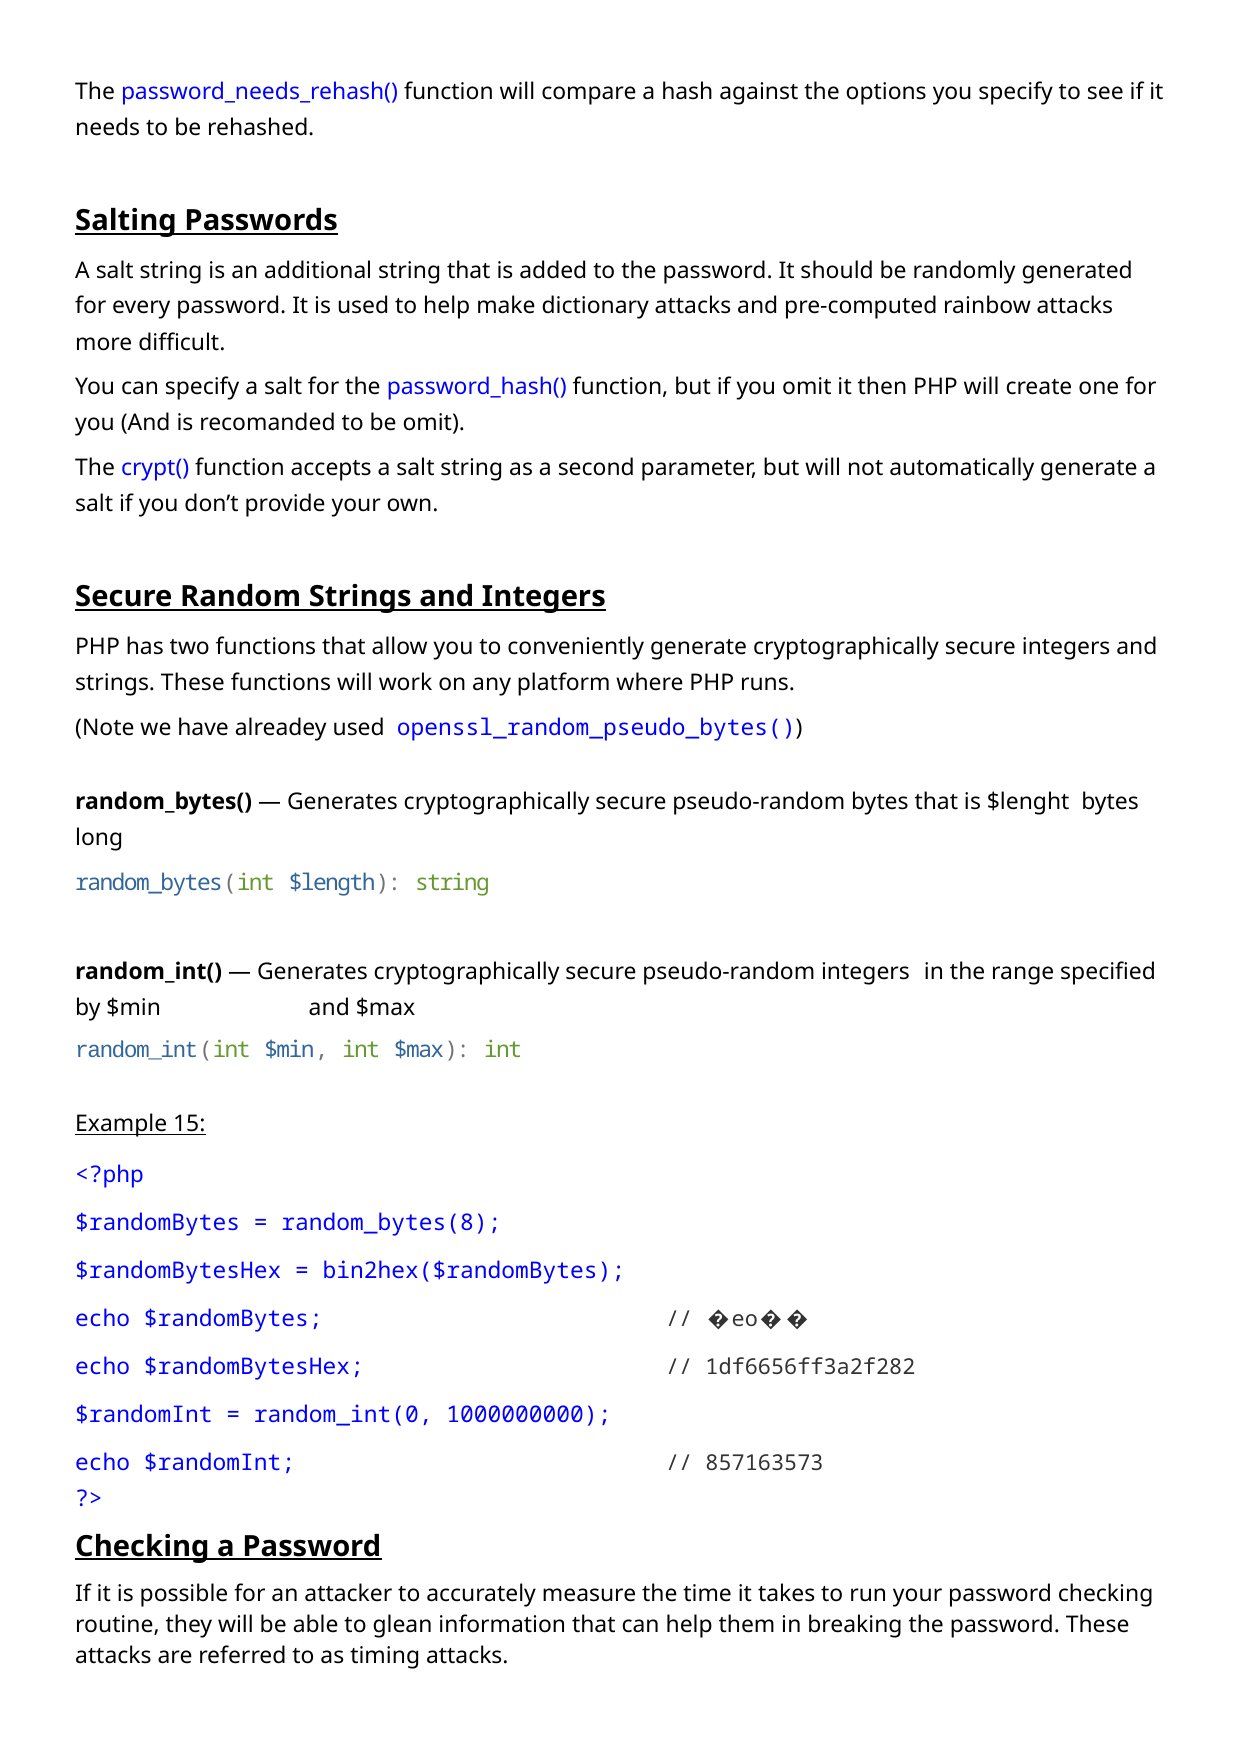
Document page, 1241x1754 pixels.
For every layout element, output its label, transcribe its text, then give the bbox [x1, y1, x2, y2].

text The crypt() function accepts a salt string as a second parameter, but will not automatically generate a salt if you don’t provide your own. [75, 451, 1166, 518]
text Salting Passwords [75, 199, 1166, 239]
text The password_needs_rehash() function will compare a hash against the options you specify to see if it needs to be rehashed. [75, 75, 1166, 142]
text random_int(int $min, int $max): int [75, 1033, 1166, 1064]
text Checking a Password [75, 1525, 1166, 1564]
text A salt string is an additional string that is added to the password. It should be randomly generated for every password. It is used to help make dictionary attacks and pre-computed rainbow attacks more difficult. [75, 253, 1166, 357]
text echo $randomBytes; // �eo�� [75, 1302, 1166, 1333]
text echo $randomBytesHex; // 1df6656ff3a2f282 [75, 1350, 1166, 1381]
text echo $randomInt; // 857163573 [75, 1446, 1166, 1477]
text ?> [75, 1482, 1166, 1513]
text (Note we have alreadey used openssl_random_pseudo_bytes()) [75, 711, 1166, 742]
text You can specify a salt for the password_hash() function, but if you omit it then PHP will create one for you (And is recomanded to be omit). [75, 370, 1166, 437]
text random_bytes() — Generates cryptographically secure pseudo-random bytes that is $lenght bytes long [75, 784, 1166, 852]
text Example 15: [75, 1107, 1166, 1138]
text Secure Random Strings and Integers [75, 575, 1166, 615]
text PHP has two functions that allow you to conveniently generate cryptographically secure integers and strings. These functions will work on any platform where PHP runs. [75, 630, 1166, 697]
text If it is possible for an attacker to accurately measure the time it takes to run your password checking routine, they will be able to glean information that can help them in breaking the password. These attacks are referred to as timing attacks. [75, 1577, 1166, 1670]
text random_int() — Generates cryptographically secure pseudo-random integers in the range specified by $min and $max [75, 955, 1166, 1022]
text $randomBytesHex = bin2hex($randomBytes); [75, 1254, 1166, 1285]
text random_bytes(int $length): string [75, 865, 1166, 897]
text $randomBytes = random_bytes(8); [75, 1206, 1166, 1237]
text <?php [75, 1158, 1166, 1189]
text $randomInt = random_int(0, 1000000000); [75, 1398, 1166, 1429]
